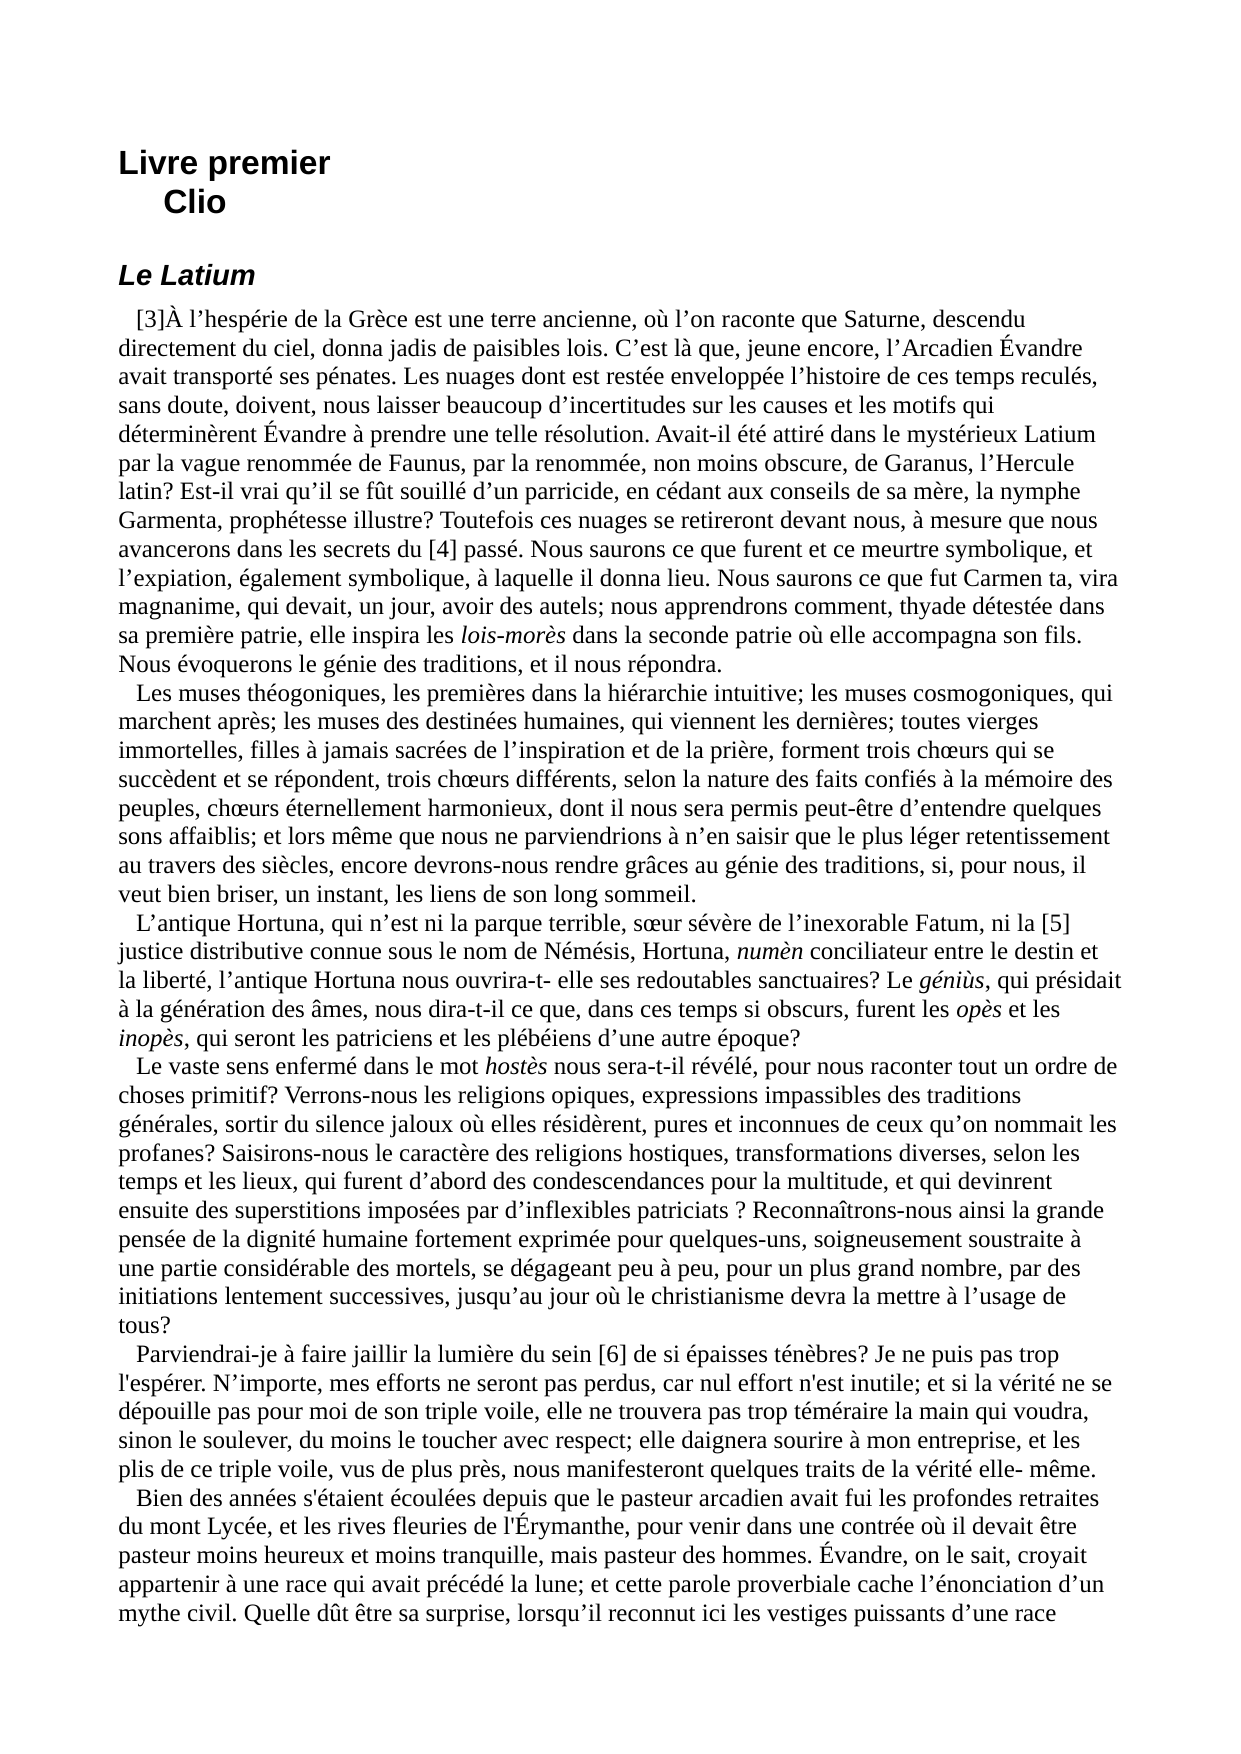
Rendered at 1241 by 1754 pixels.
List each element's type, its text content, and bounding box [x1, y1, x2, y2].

subtitle Livre premier Clio [118, 143, 1122, 220]
text Le vaste sens enfermé dans le mot hostès nous sera-t-il révélé, pour nous raconter tout un ordre de choses primitif? Verrons-nous les religions opiques, expressions impassibles des traditions générales, sortir du silence jaloux où elles résidèrent, pures et inconnues de ceux qu’on nommait les profanes? Saisirons-nous le caractère des religions hostiques, transformations diverses, selon les temps et les lieux, qui furent d’abord des condescendances pour la multitude, et qui devinrent ensuite des superstitions imposées par d’inflexibles patriciats ? Reconnaîtrons-nous ainsi la grande pensée de la dignité humaine fortement exprimée pour quelques-uns, soigneusement soustraite à une partie considérable des mortels, se dégageant peu à peu, pour un plus grand nombre, par des initiations lentement successives, jusqu’au jour où le christianisme devra la mettre à l’usage de tous? [118, 1051, 1122, 1339]
text Les muses théogoniques, les premières dans la hiérarchie intuitive; les muses cosmogoniques, qui marchent après; les muses des destinées humaines, qui viennent les dernières; toutes vierges immortelles, filles à jamais sacrées de l’inspiration et de la prière, forment trois chœurs qui se succèdent et se répondent, trois chœurs différents, selon la nature des faits confiés à la mémoire des peuples, chœurs éternellement harmonieux, dont il nous sera permis peut-être d’entendre quelques sons affaiblis; et lors même que nous ne parviendrions à n’en saisir que le plus léger retentissement au travers des siècles, encore devrons-nous rendre grâces au génie des traditions, si, pour nous, il veut bien briser, un instant, les liens de son long sommeil. [118, 678, 1122, 908]
text [3]À l’hespérie de la Grèce est une terre ancienne, où l’on raconte que Saturne, descendu directement du ciel, donna jadis de paisibles lois. C’est là que, jeune encore, l’Arcadien Évandre avait transporté ses pénates. Les nuages dont est restée enveloppée l’histoire de ces temps reculés, sans doute, doivent, nous laisser beaucoup d’incertitudes sur les causes et les motifs qui déterminèrent Évandre à prendre une telle résolution. Avait-il été attiré dans le mystérieux Latium par la vague renommée de Faunus, par la renommée, non moins obscure, de Garanus, l’Hercule latin? Est-il vrai qu’il se fût souillé d’un parricide, en cédant aux conseils de sa mère, la nymphe Garmenta, prophétesse illustre? Toutefois ces nuages se retireront devant nous, à mesure que nous avancerons dans les secrets du [4] passé. Nous saurons ce que furent et ce meurtre symbolique, et l’expiation, également symbolique, à laquelle il donna lieu. Nous saurons ce que fut Carmen ta, vira magnanime, qui devait, un jour, avoir des autels; nous apprendrons comment, thyade détestée dans sa première patrie, elle inspira les lois-morès dans la seconde patrie où elle accompagna son fils. Nous évoquerons le génie des traditions, et il nous répondra. [118, 304, 1122, 678]
text Bien des années s'étaient écoulées depuis que le pasteur arcadien avait fui les profondes retraites du mont Lycée, et les rives fleuries de l'Érymanthe, pour venir dans une contrée où il devait être pasteur moins heureux et moins tranquille, mais pasteur des hommes. Évandre, on le sait, croyait appartenir à une race qui avait précédé la lune; et cette parole proverbiale cache l’énonciation d’un mythe civil. Quelle dût être sa surprise, lorsqu’il reconnut ici les vestiges puissants d’une race [118, 1483, 1122, 1626]
text L’antique Hortuna, qui n’est ni la parque terrible, sœur sévère de l’inexorable Fatum, ni la [5] justice distributive connue sous le nom de Némésis, Hortuna, numèn conciliateur entre le destin et la liberté, l’antique Hortuna nous ouvrira-t- elle ses redoutables sanctuaires? Le géniùs, qui présidait à la génération des âmes, nous dira-t-il ce que, dans ces temps si obscurs, furent les opès et les inopès, qui seront les patriciens et les plébéiens d’une autre époque? [118, 908, 1122, 1051]
text Parviendrai-je à faire jaillir la lumière du sein [6] de si épaisses ténèbres? Je ne puis pas trop l'espérer. N’importe, mes efforts ne seront pas perdus, car nul effort n'est inutile; et si la vérité ne se dépouille pas pour moi de son triple voile, elle ne trouvera pas trop téméraire la main qui voudra, sinon le soulever, du moins le toucher avec respect; elle daignera sourire à mon entreprise, et les plis de ce triple voile, vus de plus près, nous manifesteront quelques traits de la vérité elle- même. [118, 1339, 1122, 1483]
subtitle Le Latium [118, 258, 1122, 291]
